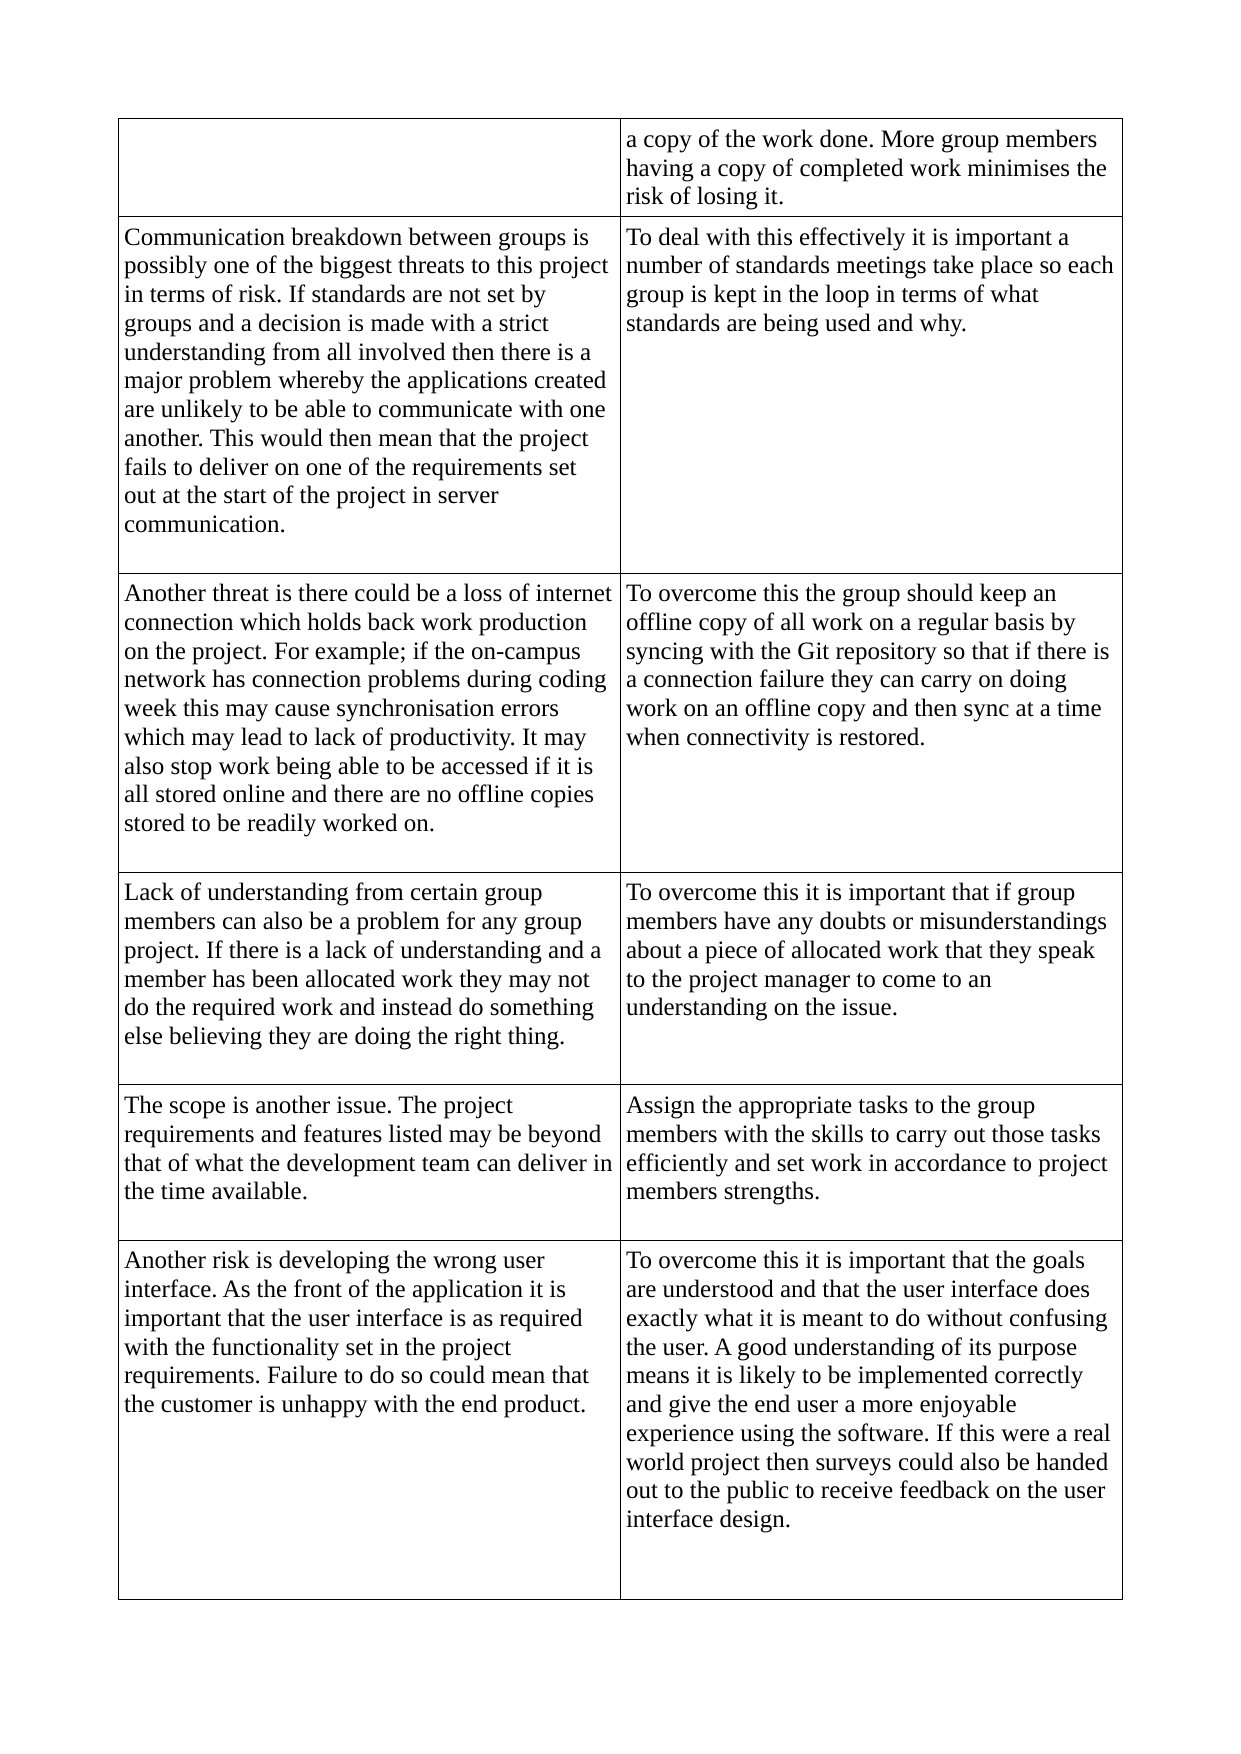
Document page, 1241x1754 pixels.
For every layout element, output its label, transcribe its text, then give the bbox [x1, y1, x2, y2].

table_cell a copy of the work done. More group members having a copy of completed work minimises the risk of losing it. [621, 119, 1122, 216]
table_cell To overcome this it is important that if group members have any doubts or misunderstandings about a piece of allocated work that they speak to the project manager to come to an understanding on the issue. [621, 873, 1122, 1084]
table_cell [119, 119, 620, 216]
table_cell To overcome this the group should keep an offline copy of all work on a regular basis by syncing with the Git repository so that if there is a connection failure they can carry on doing work on an offline copy and then sync at a time when connectivity is restored. [621, 574, 1122, 872]
table_cell The scope is another issue. The project requirements and features listed may be beyond that of what the development team can deliver in the time available. [119, 1085, 620, 1240]
table_cell Communication breakdown between groups is possibly one of the biggest threats to this project in terms of risk. If standards are not set by groups and a decision is made with a strict understanding from all involved then there is a major problem whereby the applications created are unlikely to be able to communicate with one another. This would then mean that the project fails to deliver on one of the requirements set out at the start of the project in server communication. [119, 217, 620, 572]
table_cell Another threat is there could be a loss of internet connection which holds back work production on the project. For example; if the on-campus network has connection problems during coding week this may cause synchronisation errors which may lead to lack of productivity. It may also stop work being able to be accessed if it is all stored online and there are no offline copies stored to be readily worked on. [119, 574, 620, 872]
table_cell Lack of understanding from certain group members can also be a problem for any group project. If there is a lack of understanding and a member has been allocated work they may not do the required work and instead do something else believing they are doing the right thing. [119, 873, 620, 1084]
table_cell To deal with this effectively it is important a number of standards meetings take place so each group is kept in the loop in terms of what standards are being used and why. [621, 217, 1122, 572]
table_cell Assign the appropriate tasks to the group members with the skills to carry out those tasks efficiently and set work in accordance to project members strengths. [621, 1085, 1122, 1240]
table_cell Another risk is developing the wrong user interface. As the front of the application it is important that the user interface is as required with the functionality set in the project requirements. Failure to do so could mean that the customer is unhappy with the end product. [119, 1241, 620, 1599]
table_cell To overcome this it is important that the goals are understood and that the user interface does exactly what it is meant to do without confusing the user. A good understanding of its purpose means it is likely to be implemented correctly and give the end user a more enjoyable experience using the software. If this were a real world project then surveys could also be handed out to the public to receive feedback on the user interface design. [621, 1241, 1122, 1599]
